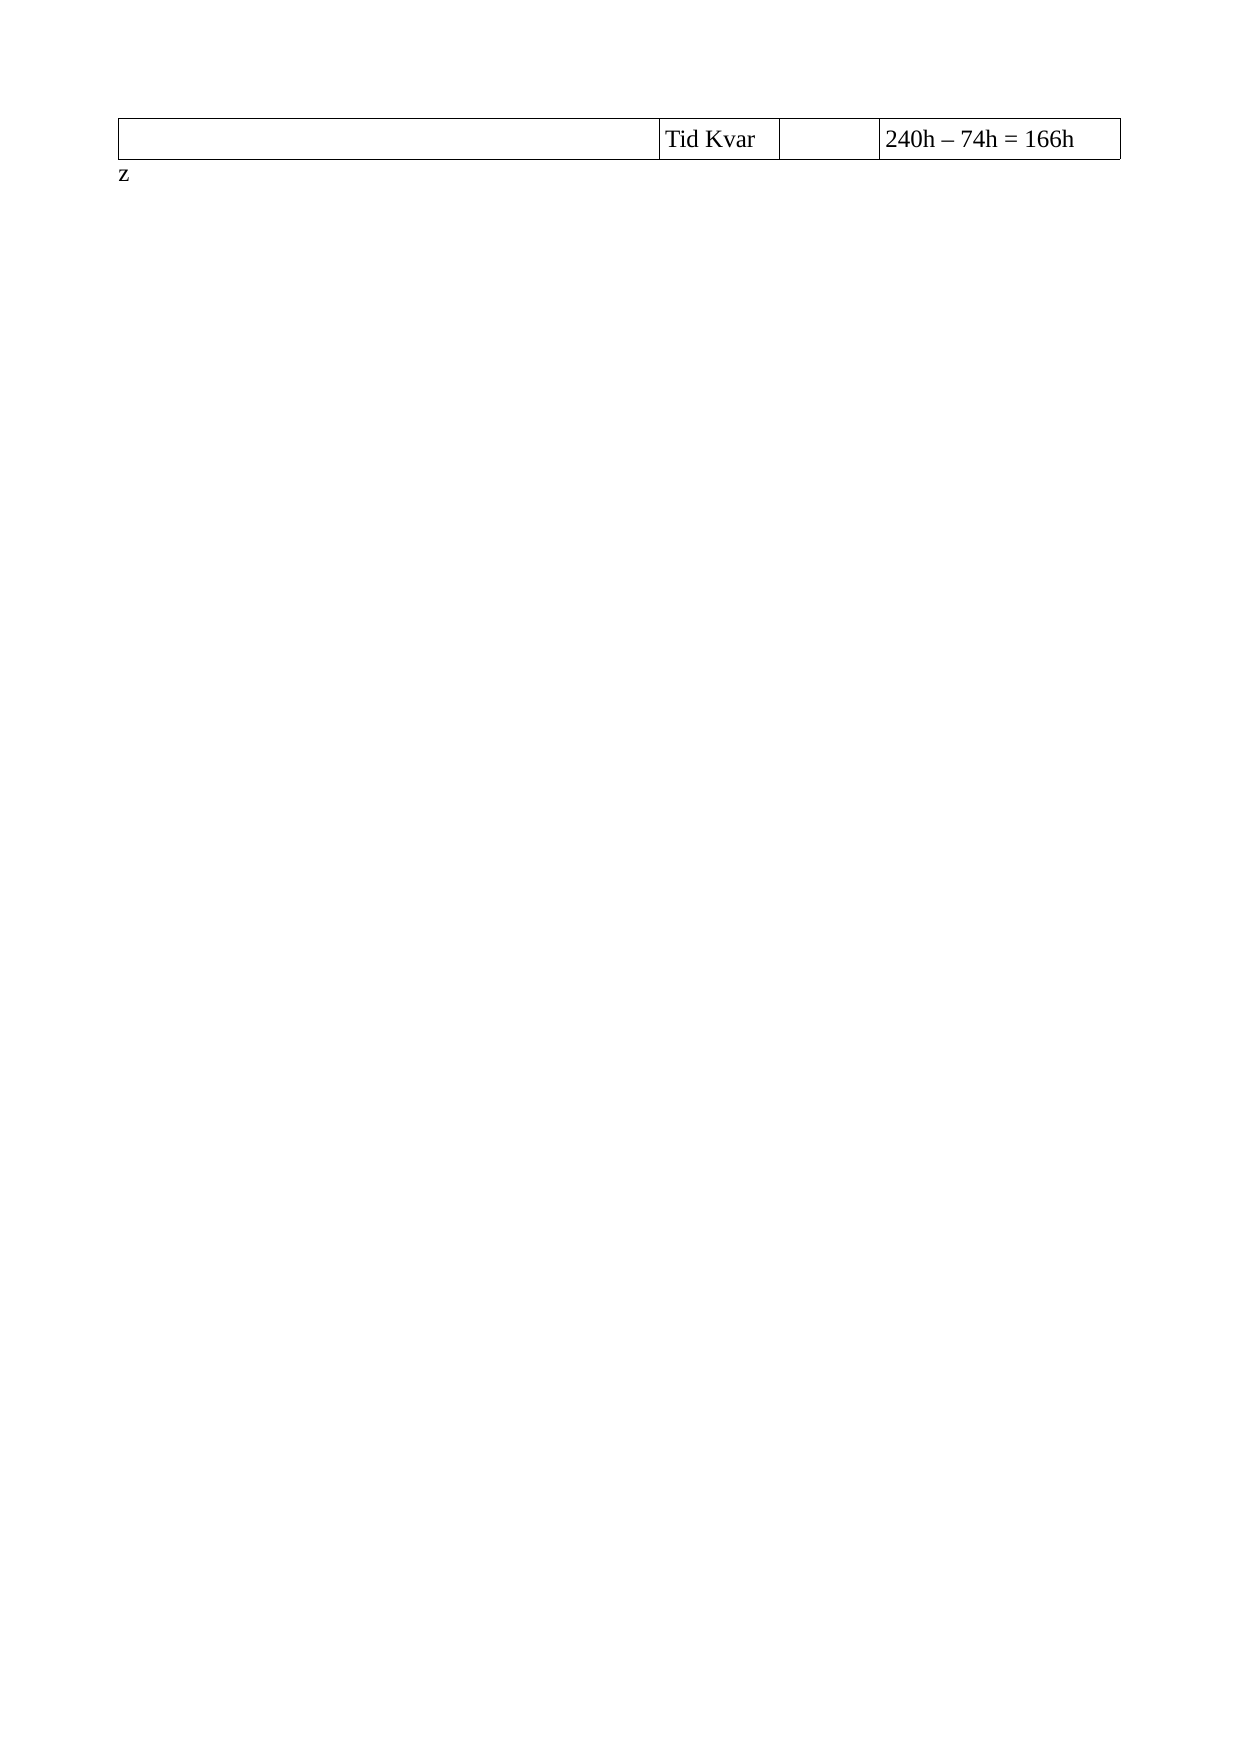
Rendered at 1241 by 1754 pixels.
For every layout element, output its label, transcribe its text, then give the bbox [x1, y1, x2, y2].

table_cell [119, 119, 659, 158]
text z [118, 158, 1122, 187]
table_cell [780, 119, 879, 158]
table_cell 240h – 74h = 166h [880, 119, 1120, 158]
table_cell Tid Kvar [660, 119, 779, 158]
